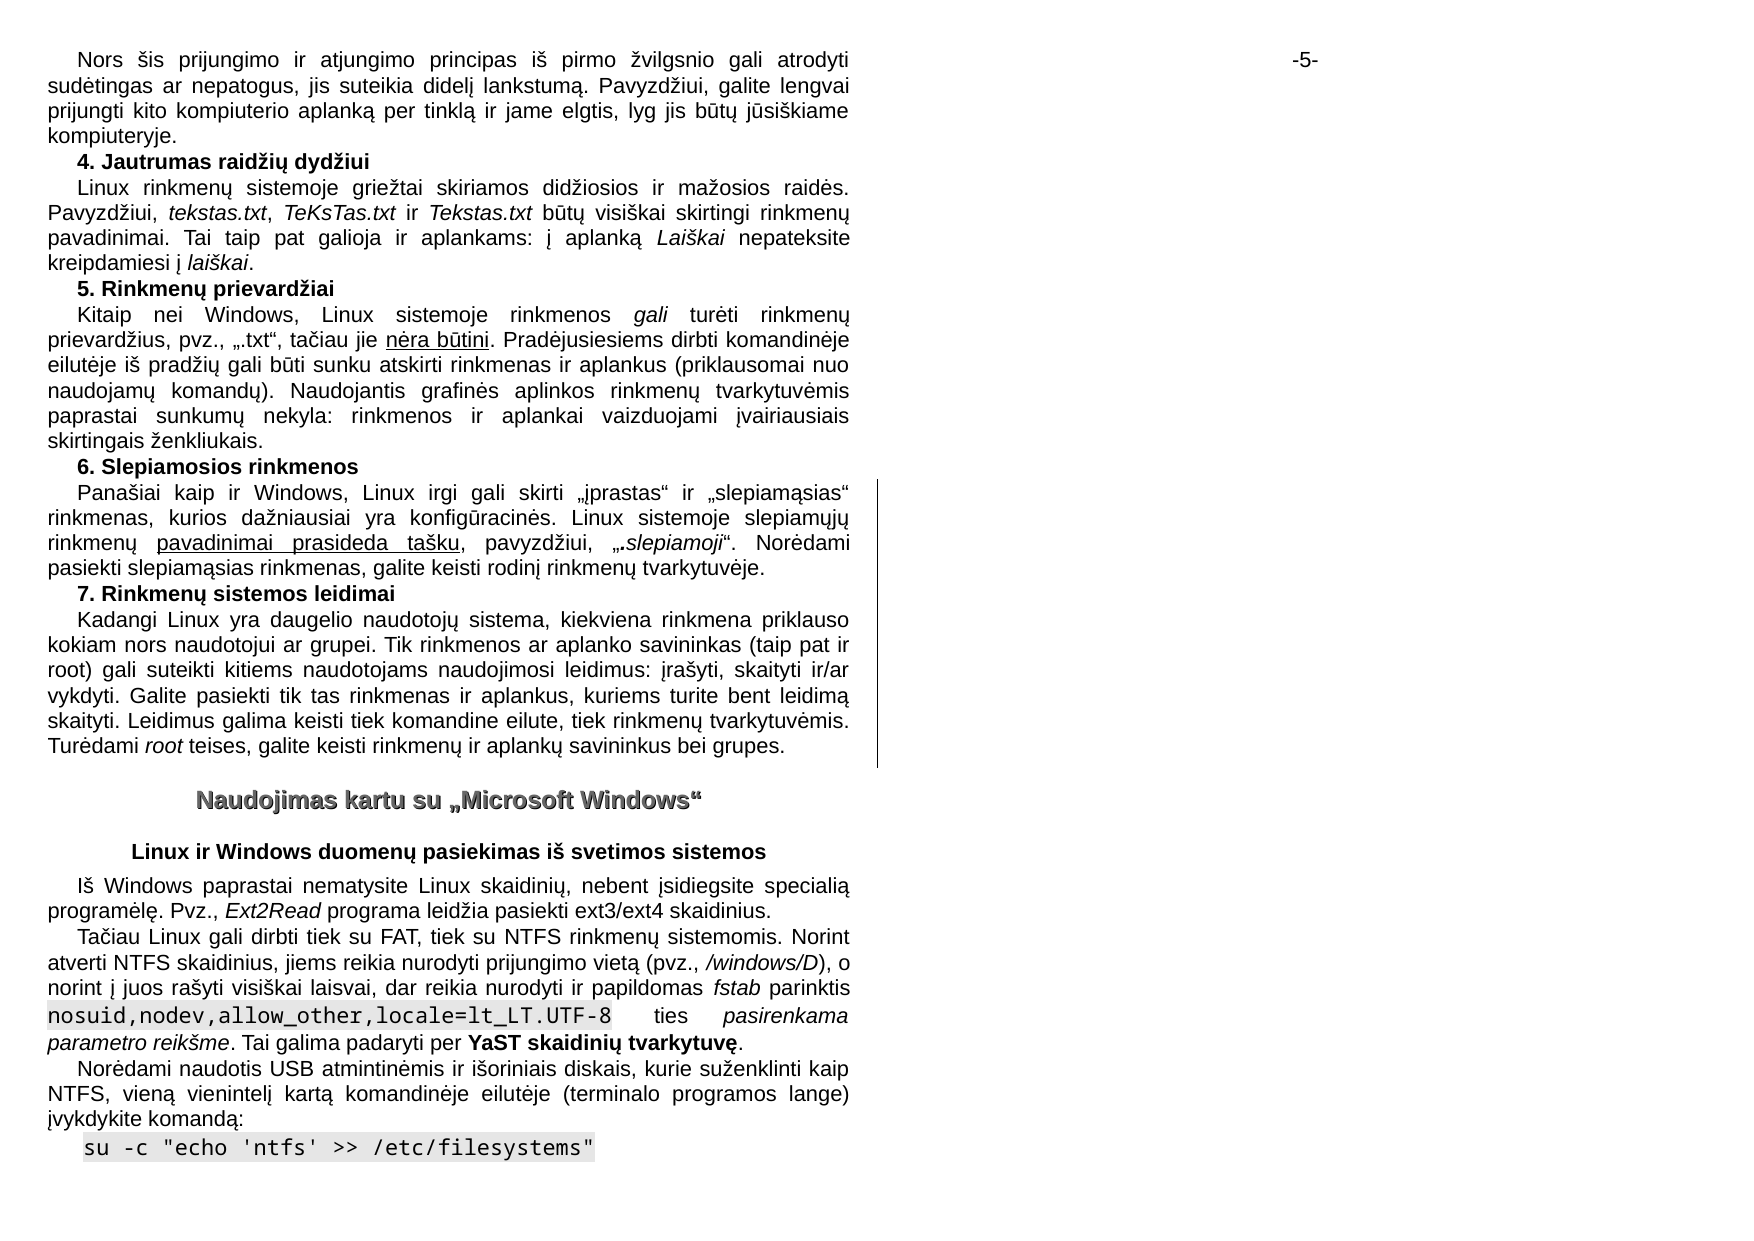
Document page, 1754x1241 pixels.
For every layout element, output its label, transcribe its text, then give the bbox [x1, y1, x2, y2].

text Kitaip nei Windows, Linux sistemoje rinkmenos gali turėti rinkmenų prievardžius, pvz., „.txt“, tačiau jie nėra būtini. Pradėjusiesiems dirbti komandinėje eilutėje iš pradžių gali būti sunku atskirti rinkmenas ir aplankus (priklausomai nuo naudojamų komandų). Naudojantis grafinės aplinkos rinkmenų tvarkytuvėmis paprastai sunkumų nekyla: rinkmenos ir aplankai vaizduojami įvairiausiais skirtingais ženkliukais. [47, 302, 850, 453]
text 6. Slepiamosios rinkmenos [47, 454, 850, 479]
text 4. Jautrumas raidžių dydžiui [47, 149, 850, 174]
text Nors šis prijungimo ir atjungimo principas iš pirmo žvilgsnio gali atrodyti sudėtingas ar nepatogus, jis suteikia didelį lankstumą. Pavyzdžiui, galite lengvai prijungti kito kompiuterio aplanką per tinklą ir jame elgtis, lyg jis būtų jūsiškiame kompiuteryje. [47, 47, 850, 148]
text su -c "echo 'ntfs' >> /etc/filesystems" [47, 1132, 850, 1162]
text 5. Rinkmenų prievardžiai [47, 276, 850, 301]
text Norėdami naudotis USB atmintinėmis ir išoriniais diskais, kurie suženklinti kaip NTFS, vieną vienintelį kartą komandinėje eilutėje (terminalo programos lange) įvykdykite komandą: [47, 1056, 850, 1131]
text Linux rinkmenų sistemoje griežtai skiriamos didžiosios ir mažosios raidės. Pavyzdžiui, tekstas.txt, TeKsTas.txt ir Tekstas.txt būtų visiškai skirtingi rinkmenų pavadinimai. Tai taip pat galioja ir aplankams: į aplanką Laiškai nepateksite kreipdamiesi į laiškai. [47, 174, 850, 275]
text 7. Rinkmenų sistemos leidimai [47, 581, 850, 606]
text Linux ir Windows duomenų pasiekimas iš svetimos sistemos [47, 839, 850, 864]
text Kadangi Linux yra daugelio naudotojų sistema, kiekviena rinkmena priklauso kokiam nors naudotojui ar grupei. Tik rinkmenos ar aplanko savininkas (taip pat ir root) gali suteikti kitiems naudotojams naudojimosi leidimus: įrašyti, skaityti ir/ar vykdyti. Galite pasiekti tik tas rinkmenas ir aplankus, kuriems turite bent leidimą skaityti. Leidimus galima keisti tiek komandine eilute, tiek rinkmenų tvarkytuvėmis. Turėdami root teises, galite keisti rinkmenų ir aplankų savininkus bei grupes. [47, 607, 850, 758]
text Tačiau Linux gali dirbti tiek su FAT, tiek su NTFS rinkmenų sistemomis. Norint atverti NTFS skaidinius, jiems reikia nurodyti prijungimo vietą (pvz., /windows/D), o norint į juos rašyti visiškai laisvai, dar reikia nurodyti ir papildomas fstab parinktis nosuid,nodev,allow_other,locale=lt_LT.UTF-8 ties pasirenkama parametro reikšme. Tai galima padaryti per YaST skaidinių tvarkytuvę. [47, 924, 850, 1055]
subtitle Naudojimas kartu su „Microsoft Windows“ [47, 784, 850, 813]
text -5- [903, 47, 1707, 72]
text Iš Windows paprastai nematysite Linux skaidinių, nebent įsidiegsite specialią programėlę. Pvz., Ext2Read programa leidžia pasiekti ext3/ext4 skaidinius. [47, 873, 850, 924]
text Panašiai kaip ir Windows, Linux irgi gali skirti „įprastas“ ir „slepiamąsias“ rinkmenas, kurios dažniausiai yra konfigūracinės. Linux sistemoje slepiamųjų rinkmenų pavadinimai prasideda tašku, pavyzdžiui, „.slepiamoji“. Norėdami pasiekti slepiamąsias rinkmenas, galite keisti rodinį rinkmenų tvarkytuvėje. [47, 479, 850, 580]
